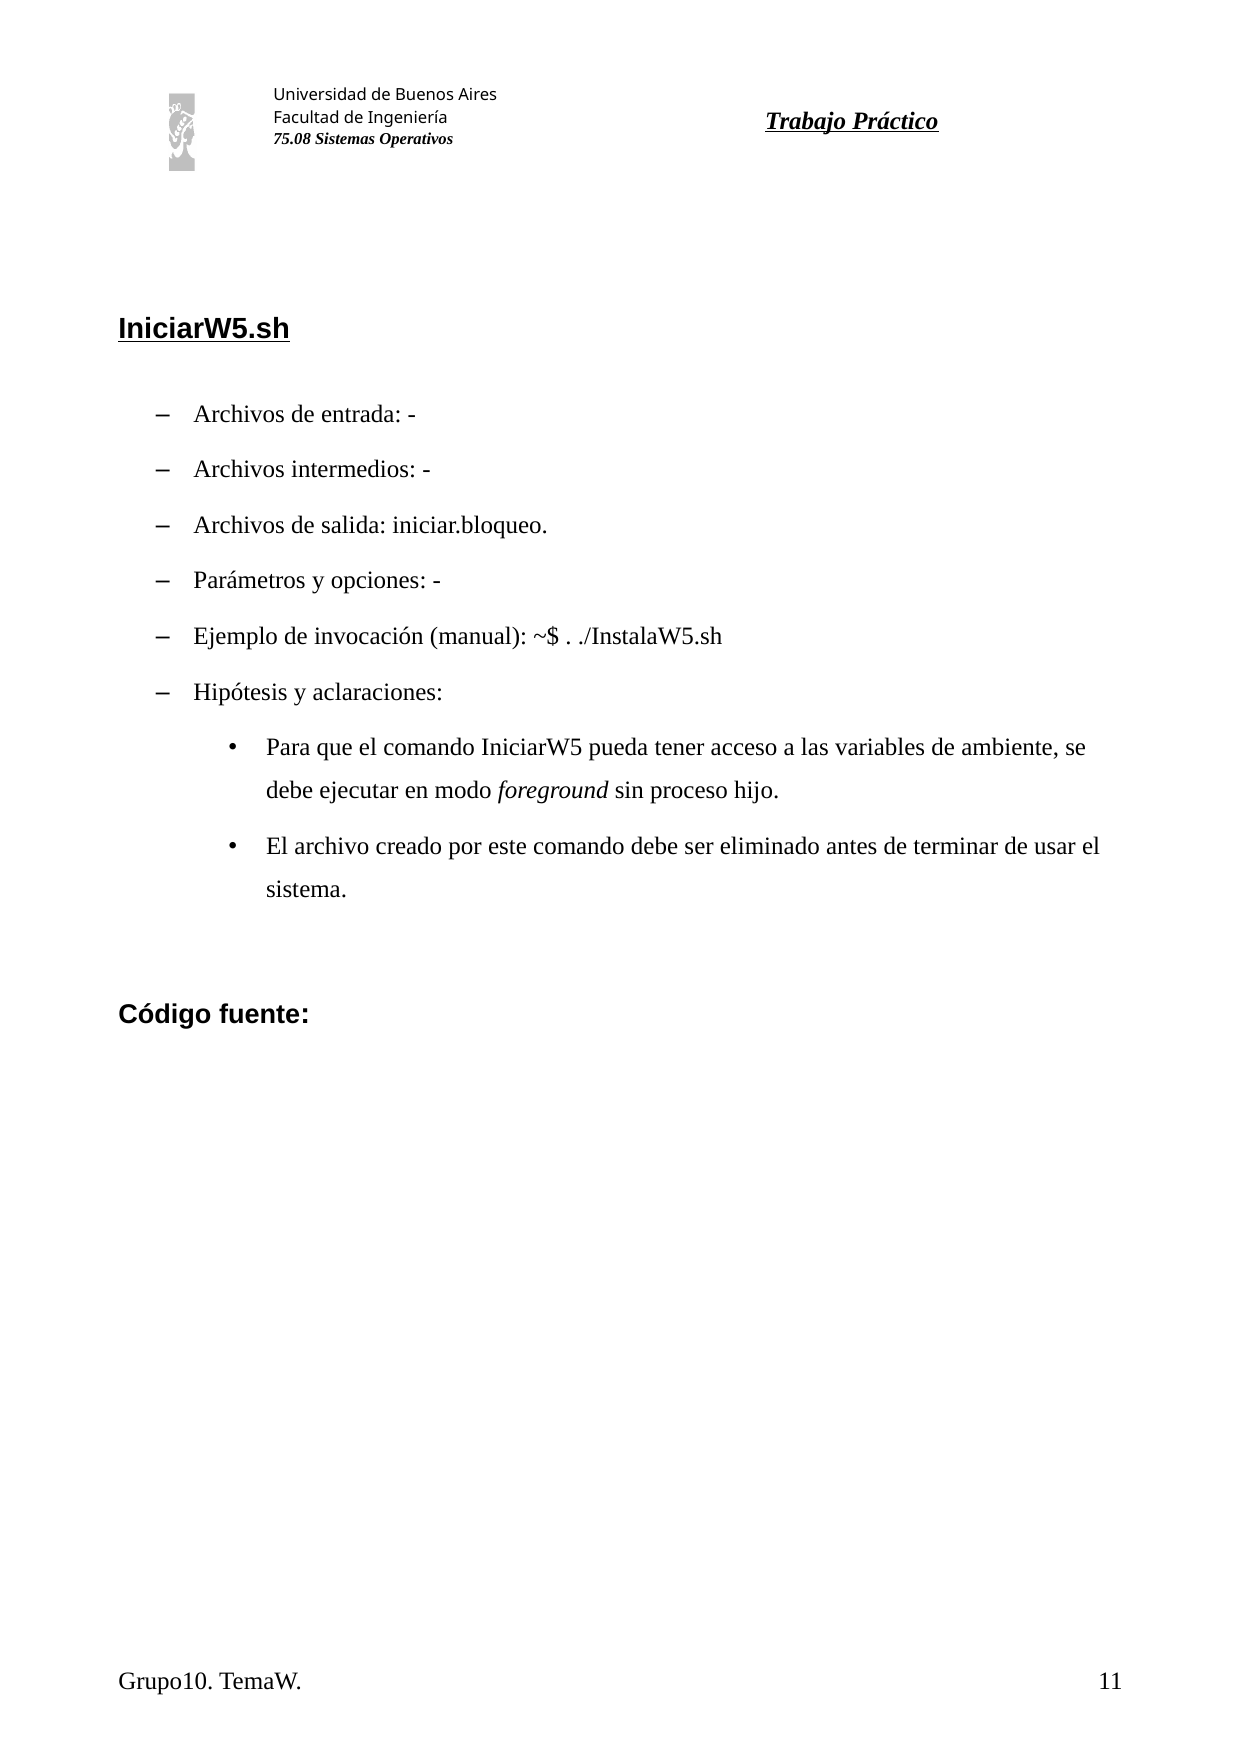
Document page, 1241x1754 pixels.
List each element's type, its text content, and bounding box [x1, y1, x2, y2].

list Archivos intermedios: - [156, 454, 1122, 483]
list Hipótesis y aclaraciones: [156, 677, 1122, 706]
subtitle Código fuente: [118, 996, 1122, 1030]
list Archivos de entrada: - [156, 399, 1122, 427]
subtitle IniciarW5.sh [118, 311, 1122, 345]
list Ejemplo de invocación (manual): ~$ . ./InstalaW5.sh [156, 621, 1122, 650]
list El archivo creado por este comando debe ser eliminado antes de terminar de usar el sistema. [228, 831, 1122, 903]
list Archivos de salida: iniciar.bloqueo. [156, 510, 1122, 539]
list Para que el comando IniciarW5 pueda tener acceso a las variables de ambiente, se debe ejecutar en modo foreground sin proceso hijo. [228, 732, 1122, 804]
list Parámetros y opciones: - [156, 566, 1122, 594]
picture [168, 92, 198, 173]
